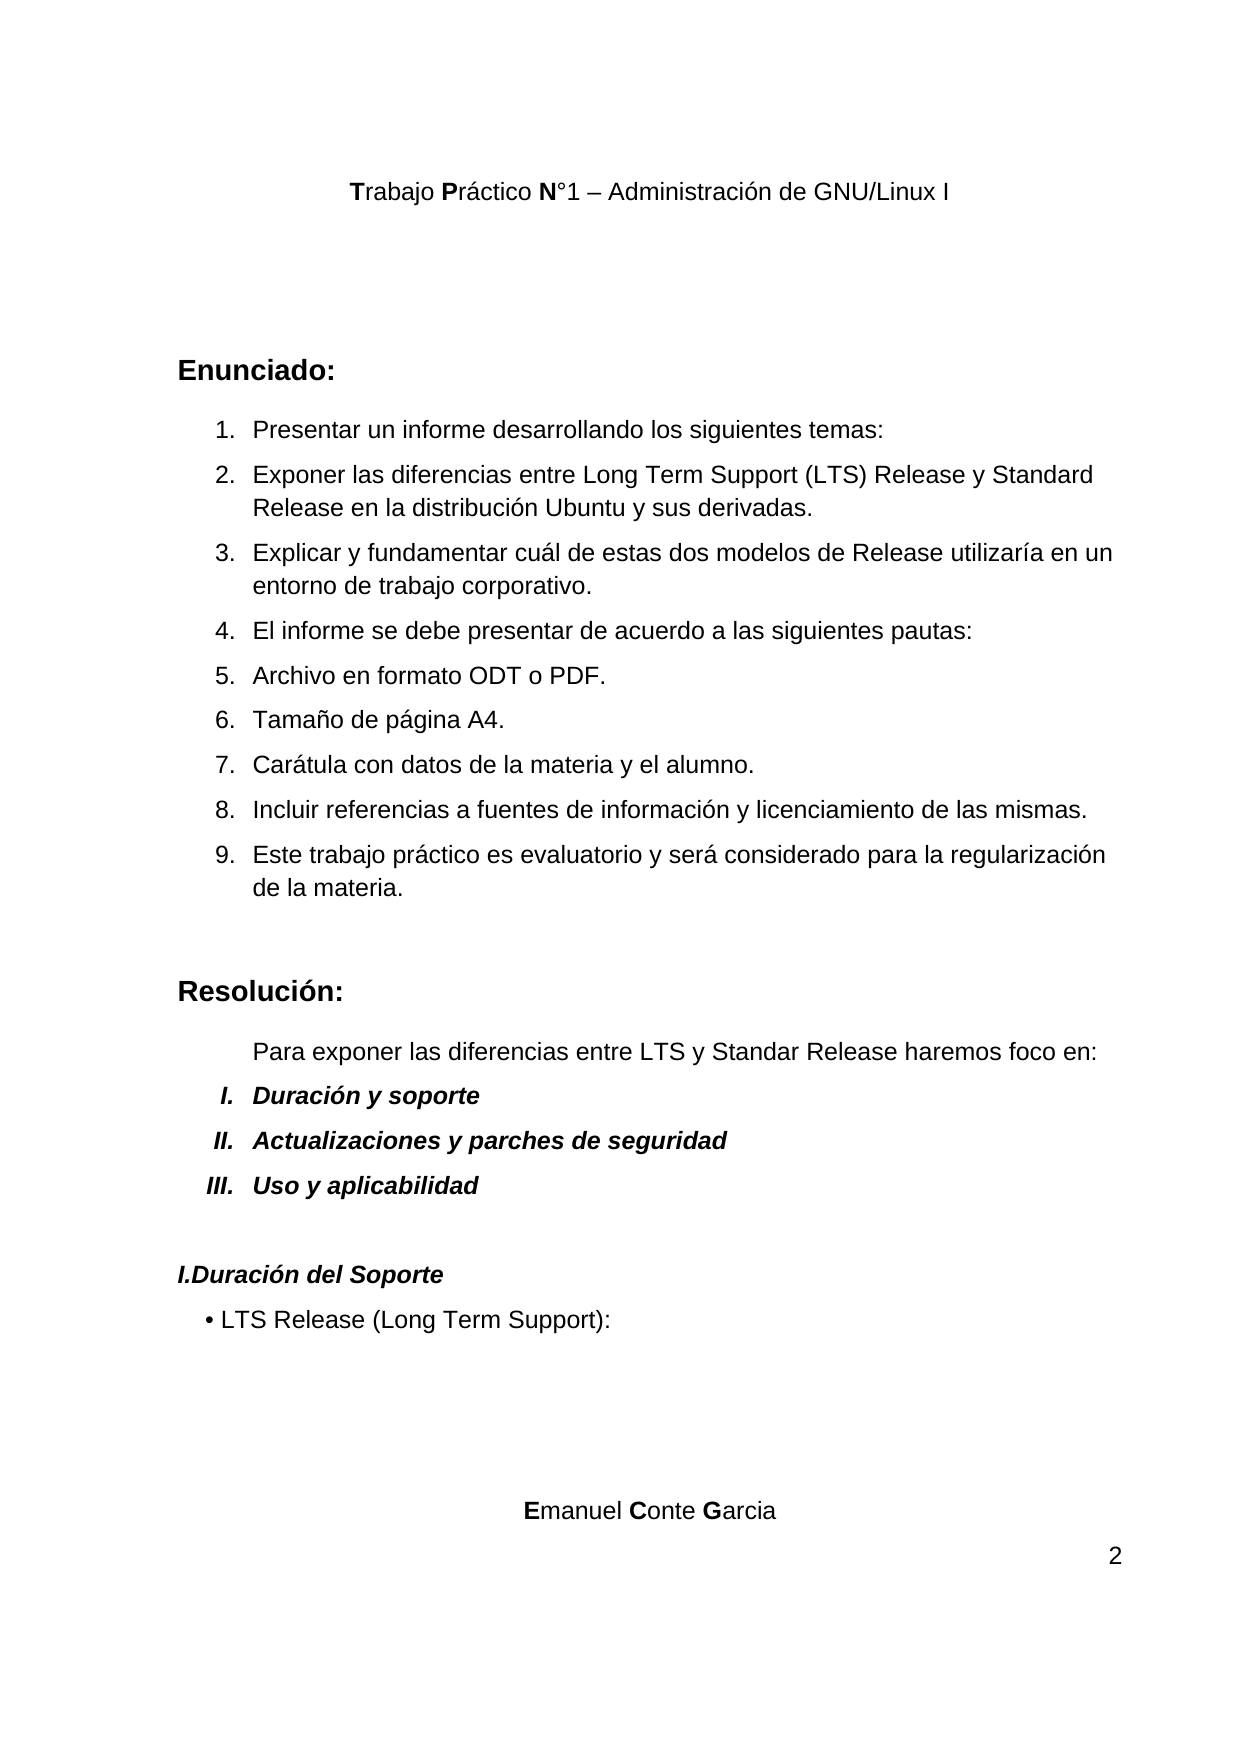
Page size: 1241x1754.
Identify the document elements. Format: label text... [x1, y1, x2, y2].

list Tamaño de página A4. [215, 706, 1122, 734]
list Archivo en formato ODT o PDF. [215, 661, 1122, 689]
list Actualizaciones y parches de seguridad [234, 1126, 1122, 1155]
list Presentar un informe desarrollando los siguientes temas: [215, 416, 1122, 444]
list Exponer las diferencias entre Long Term Support (LTS) Release y Standard Release en la distribución Ubuntu y sus derivadas. [215, 460, 1122, 522]
list Explicar y fundamentar cuál de estas dos modelos de Release utilizaría en un entorno de trabajo corporativo. [215, 538, 1122, 600]
list Duración y soporte [234, 1081, 1122, 1110]
text • LTS Release (Long Term Support): [177, 1305, 1122, 1334]
list Uso y aplicabilidad [234, 1171, 1122, 1200]
text Resolución: [177, 974, 1122, 1008]
list Carátula con datos de la materia y el alumno. [215, 750, 1122, 779]
text Para exponer las diferencias entre LTS y Standar Release haremos foco en: [252, 1037, 1122, 1065]
list El informe se debe presentar de acuerdo a las siguientes pautas: [215, 616, 1122, 645]
text Enunciado: [177, 353, 1122, 387]
list Este trabajo práctico es evaluatorio y será considerado para la regularización de la materia. [215, 840, 1122, 902]
list Incluir referencias a fuentes de información y licenciamiento de las mismas. [215, 795, 1122, 824]
text I.Duración del Soporte [177, 1261, 1122, 1289]
